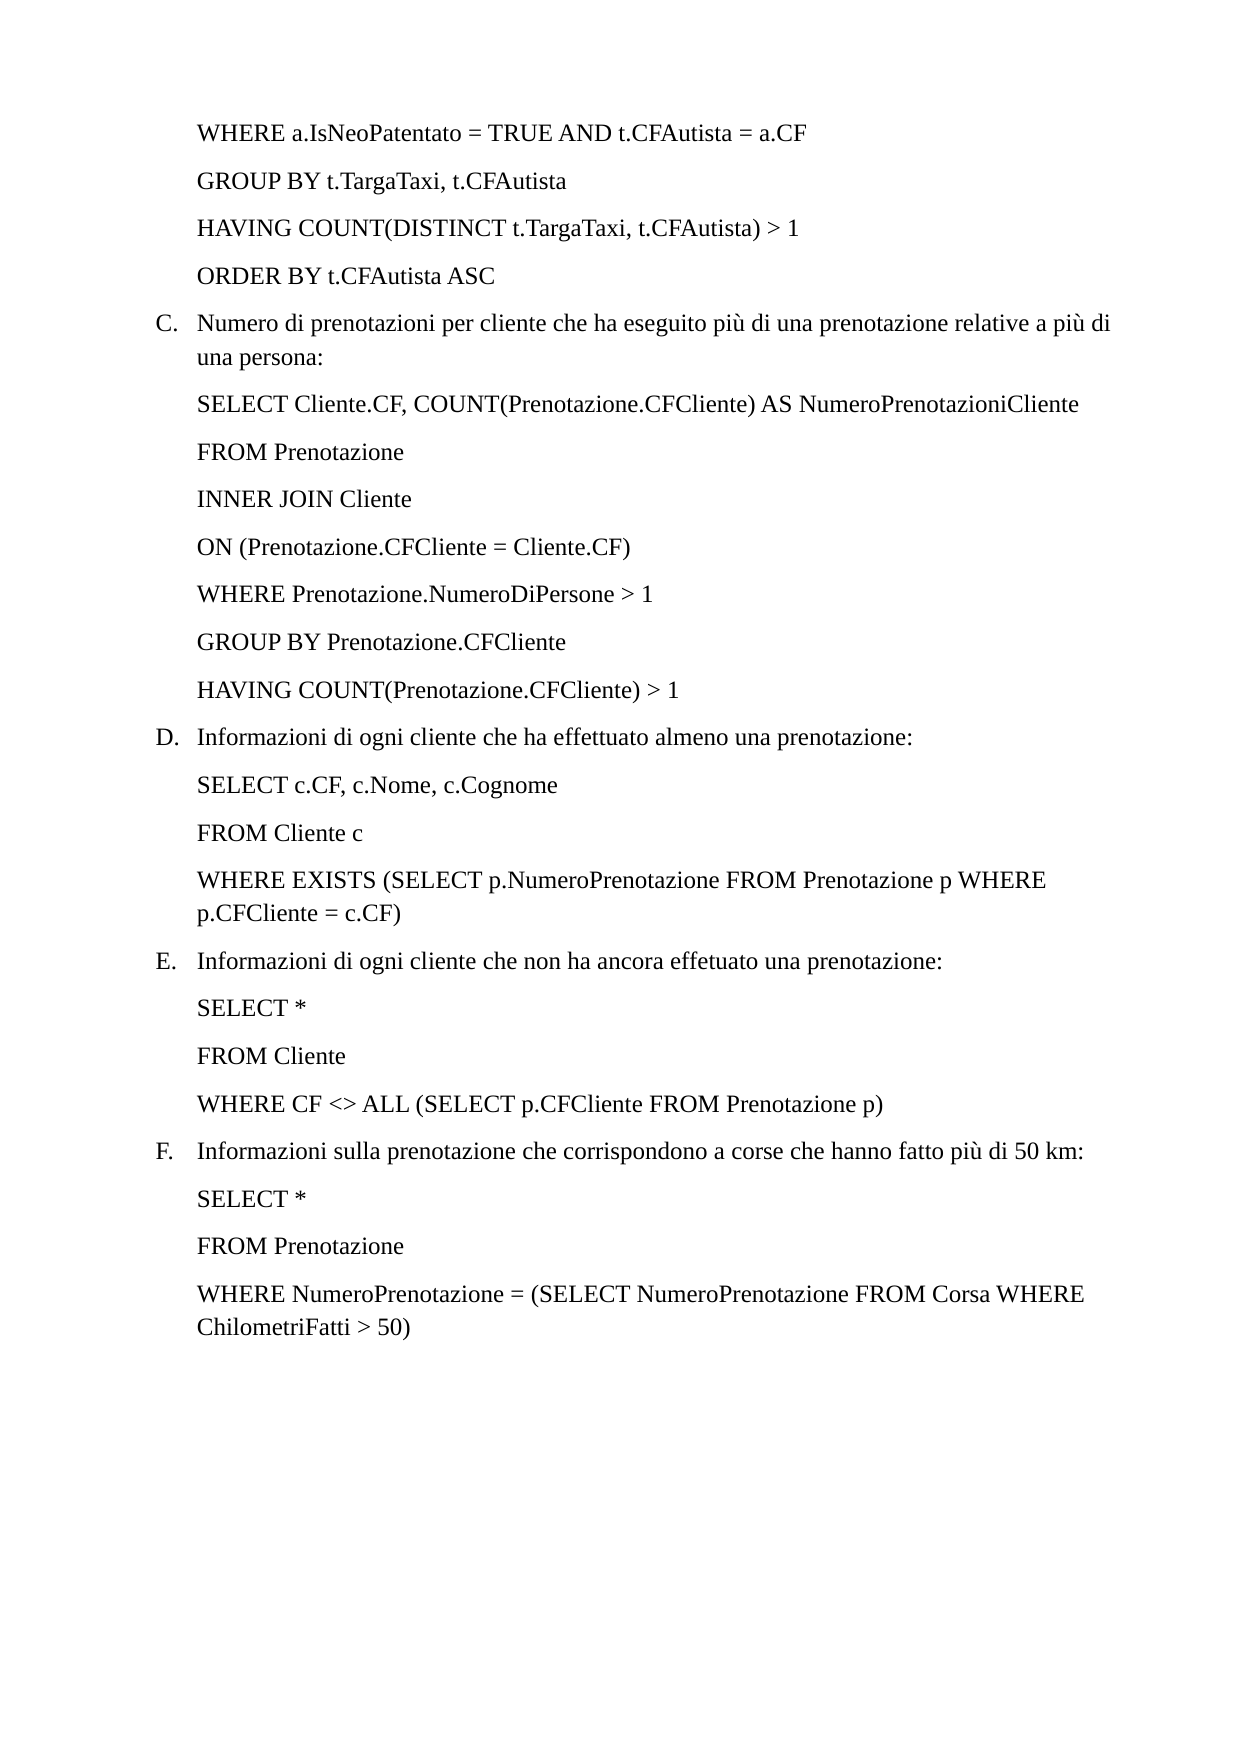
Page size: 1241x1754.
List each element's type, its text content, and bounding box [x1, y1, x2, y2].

list INNER JOIN Cliente [155, 484, 1122, 513]
list FROM Prenotazione [155, 437, 1122, 466]
list FROM Cliente [155, 1041, 1122, 1070]
list Numero di prenotazioni per cliente che ha eseguito più di una prenotazione relative a più di una persona: [155, 308, 1122, 370]
list ORDER BY t.CFAutista ASC [155, 261, 1122, 290]
list SELECT * [155, 1184, 1122, 1213]
list SELECT Cliente.CF, COUNT(Prenotazione.CFCliente) AS NumeroPrenotazioniCliente [155, 389, 1122, 418]
list SELECT c.CF, c.Nome, c.Cognome [155, 770, 1122, 799]
list Informazioni di ogni cliente che ha effettuato almeno una prenotazione: [155, 722, 1122, 751]
list GROUP BY Prenotazione.CFCliente [155, 627, 1122, 656]
list WHERE a.IsNeoPatentato = TRUE AND t.CFAutista = a.CF [155, 118, 1122, 147]
list GROUP BY t.TargaTaxi, t.CFAutista [155, 166, 1122, 194]
list HAVING COUNT(DISTINCT t.TargaTaxi, t.CFAutista) > 1 [155, 213, 1122, 242]
list WHERE EXISTS (SELECT p.NumeroPrenotazione FROM Prenotazione p WHERE p.CFCliente = c.CF) [155, 865, 1122, 927]
list FROM Prenotazione [155, 1231, 1122, 1260]
list Informazioni sulla prenotazione che corrispondono a corse che hanno fatto più di 50 km: [155, 1136, 1122, 1165]
list FROM Cliente c [155, 818, 1122, 846]
list ON (Prenotazione.CFCliente = Cliente.CF) [155, 532, 1122, 561]
list Informazioni di ogni cliente che non ha ancora effetuato una prenotazione: [155, 946, 1122, 974]
list WHERE CF <> ALL (SELECT p.CFCliente FROM Prenotazione p) [155, 1089, 1122, 1117]
list WHERE NumeroPrenotazione = (SELECT NumeroPrenotazione FROM Corsa WHERE ChilometriFatti > 50) [155, 1279, 1122, 1341]
list SELECT * [155, 993, 1122, 1022]
list HAVING COUNT(Prenotazione.CFCliente) > 1 [155, 675, 1122, 703]
list WHERE Prenotazione.NumeroDiPersone > 1 [155, 579, 1122, 608]
